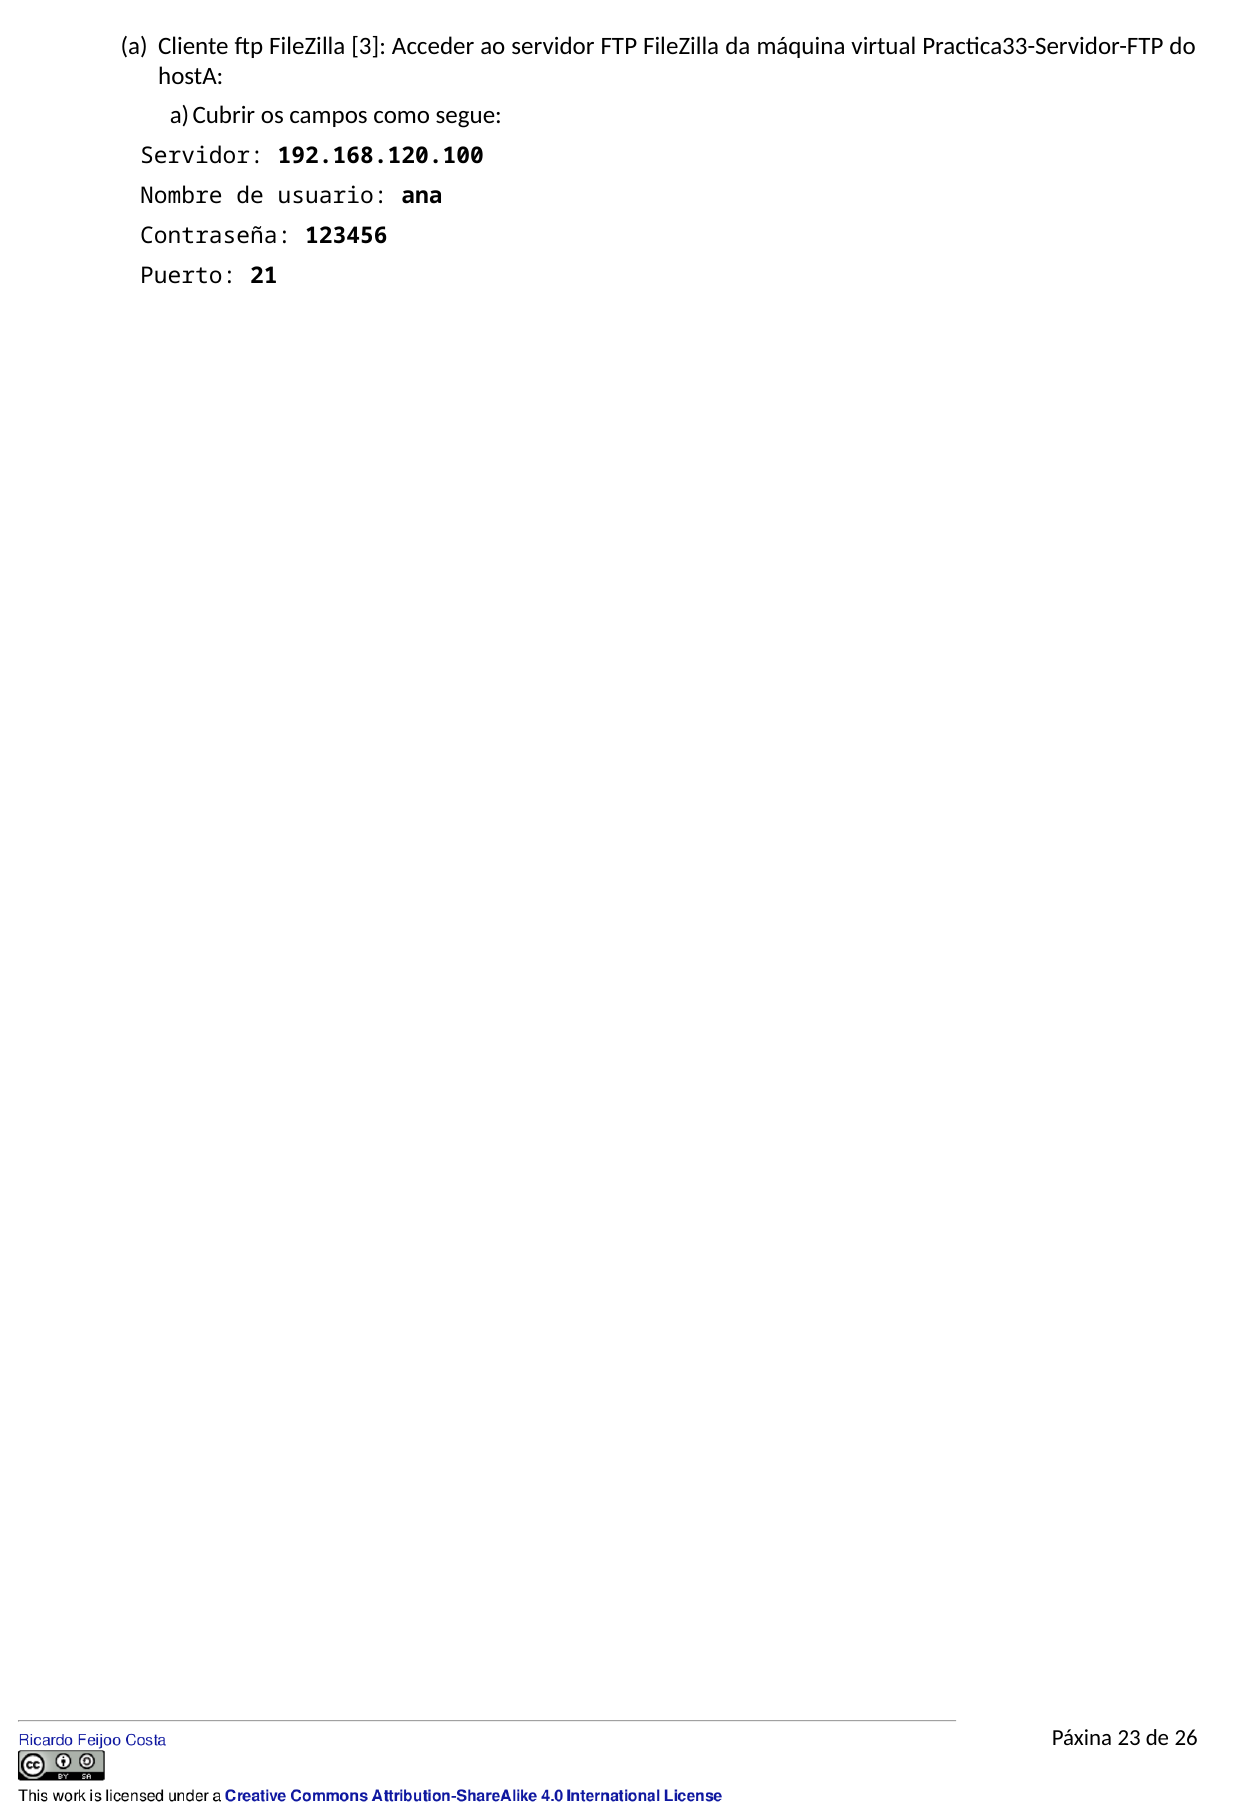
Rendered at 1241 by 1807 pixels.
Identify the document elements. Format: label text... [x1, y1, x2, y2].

list Cubrir os campos como segue: [169, 100, 1197, 130]
list Servidor: 192.168.120.100 [104, 139, 1197, 170]
list Nombre de usuario: ana [104, 179, 1197, 210]
picture [8, 1715, 957, 1806]
list Puerto: 21 [104, 259, 1197, 290]
list Cliente ftp FileZilla [3]: Acceder ao servidor FTP FileZilla da máquina virtual Practica33-Servidor-FTP do hostA: [120, 30, 1197, 91]
list Contraseña: 123456 [104, 219, 1197, 250]
